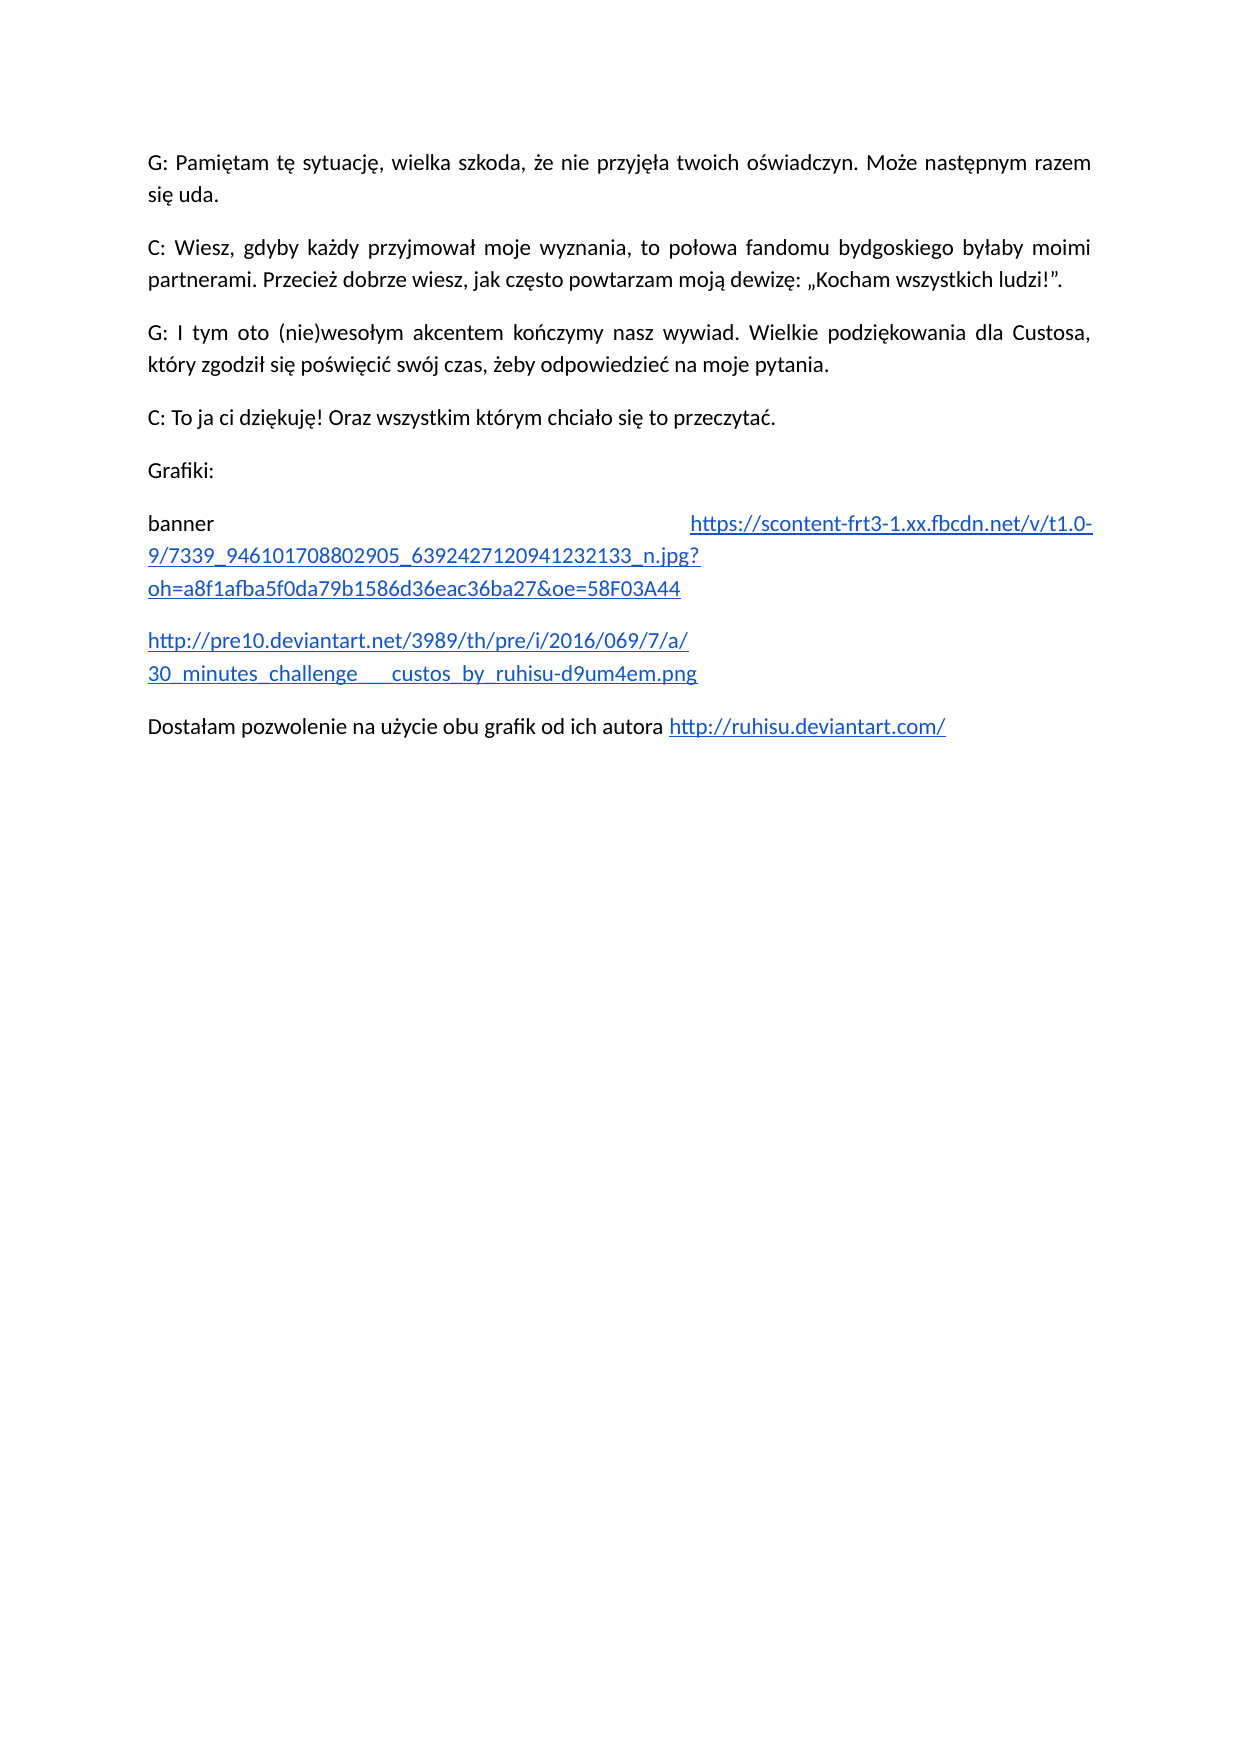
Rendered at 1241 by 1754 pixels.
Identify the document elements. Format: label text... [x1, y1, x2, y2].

text banner https://scontent-frt3-1.xx.fbcdn.net/v/t1.0-9/7339_946101708802905_6392427120941232133_n.jpg?oh=a8f1afba5f0da79b1586d36eac36ba27&oe=58F03A44 [148, 509, 1093, 602]
text Dostałam pozwolenie na użycie obu grafik od ich autora http://ruhisu.deviantart.com/ [148, 712, 1093, 740]
text http://pre10.deviantart.net/3989/th/pre/i/2016/069/7/a/30_minutes_challenge___custos_by_ruhisu-d9um4em.png [148, 627, 1093, 687]
text G: I tym oto (nie)wesołym akcentem kończymy nasz wywiad. Wielkie podziękowania dla Custosa, który zgodził się poświęcić swój czas, żeby odpowiedzieć na moje pytania. [148, 318, 1093, 378]
text C: To ja ci dziękuję! Oraz wszystkim którym chciało się to przeczytać. [148, 403, 1093, 431]
text Grafiki: [148, 456, 1093, 484]
text G: Pamiętam tę sytuację, wielka szkoda, że nie przyjęła twoich oświadczyn. Może następnym razem się uda. [148, 148, 1093, 208]
text C: Wiesz, gdyby każdy przyjmował moje wyznania, to połowa fandomu bydgoskiego byłaby moimi partnerami. Przecież dobrze wiesz, jak często powtarzam moją dewizę: „Kocham wszystkich ludzi!”. [148, 233, 1093, 293]
